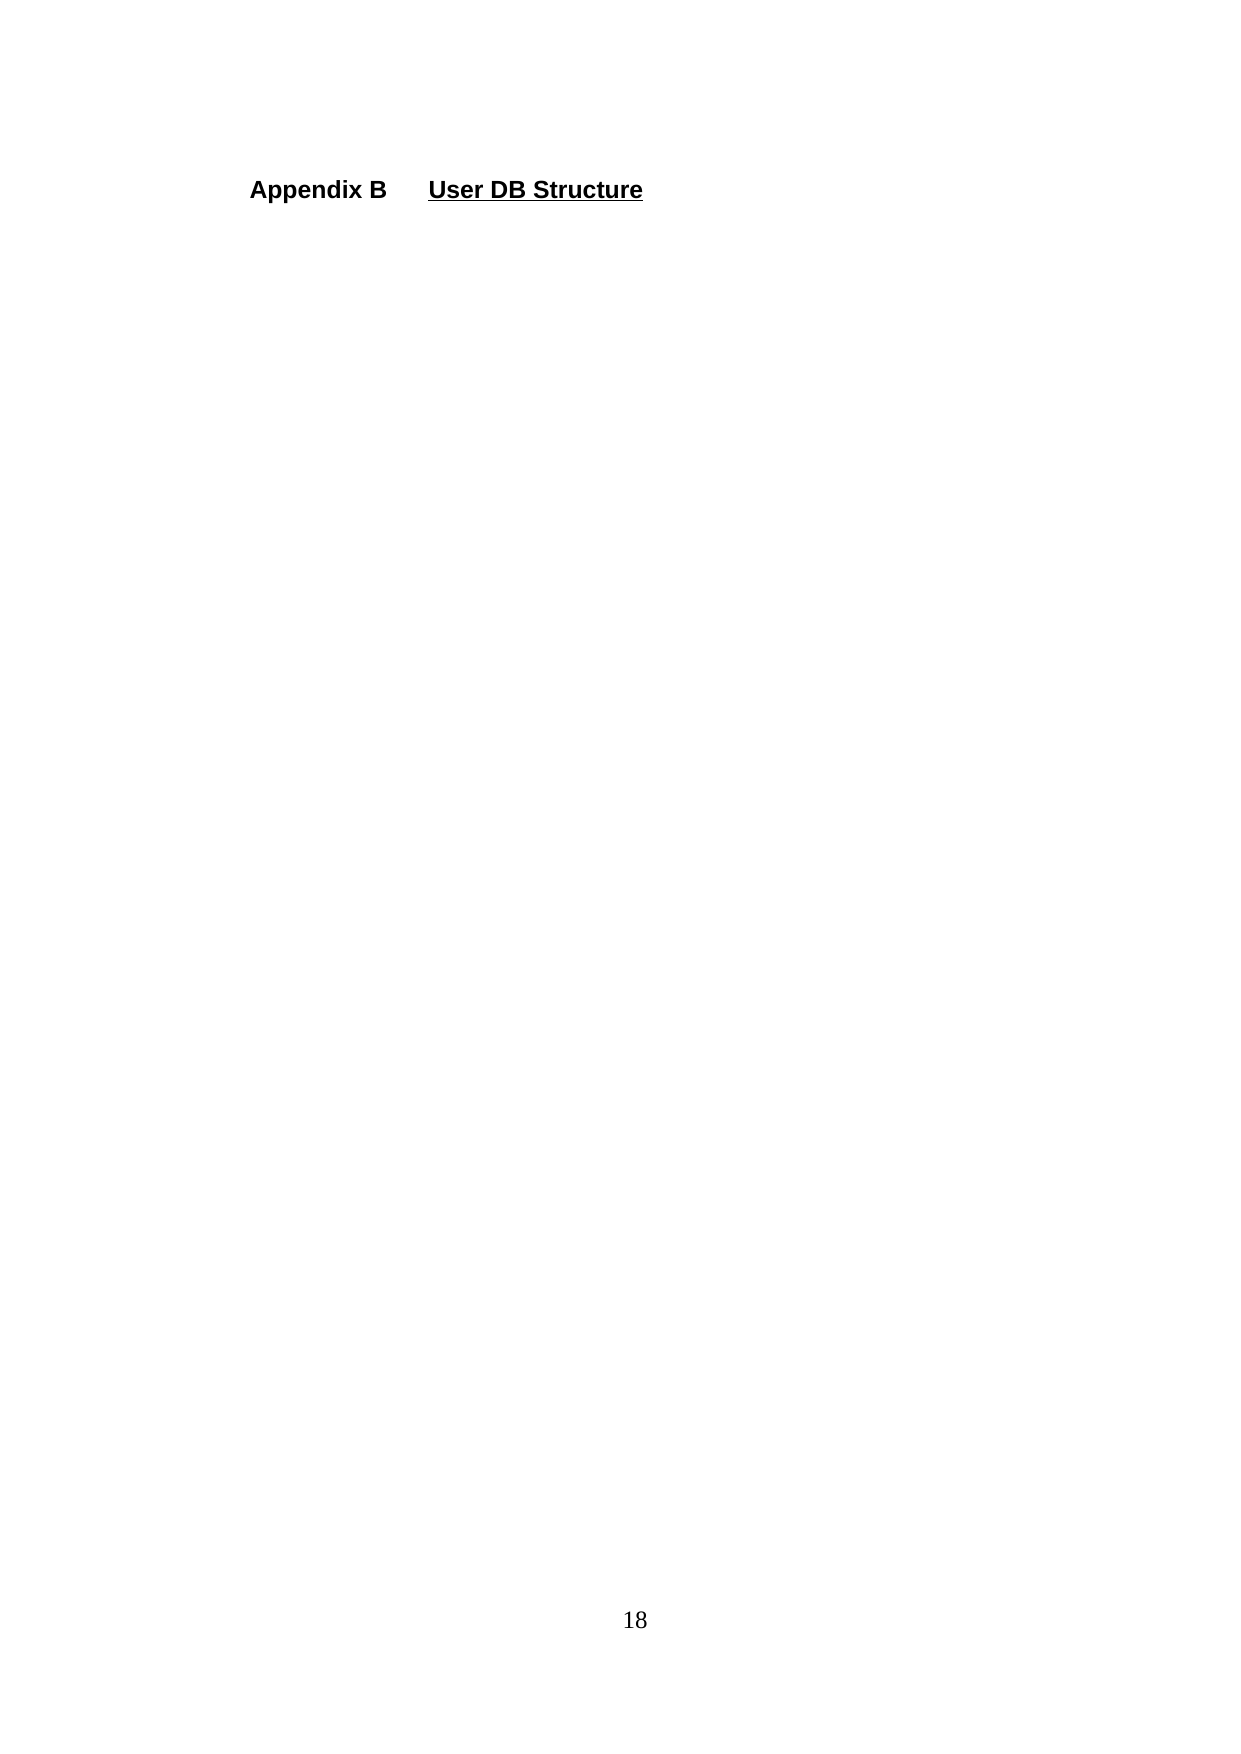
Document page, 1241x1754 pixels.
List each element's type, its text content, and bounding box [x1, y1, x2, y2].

subtitle User DB Structure [249, 175, 1063, 203]
